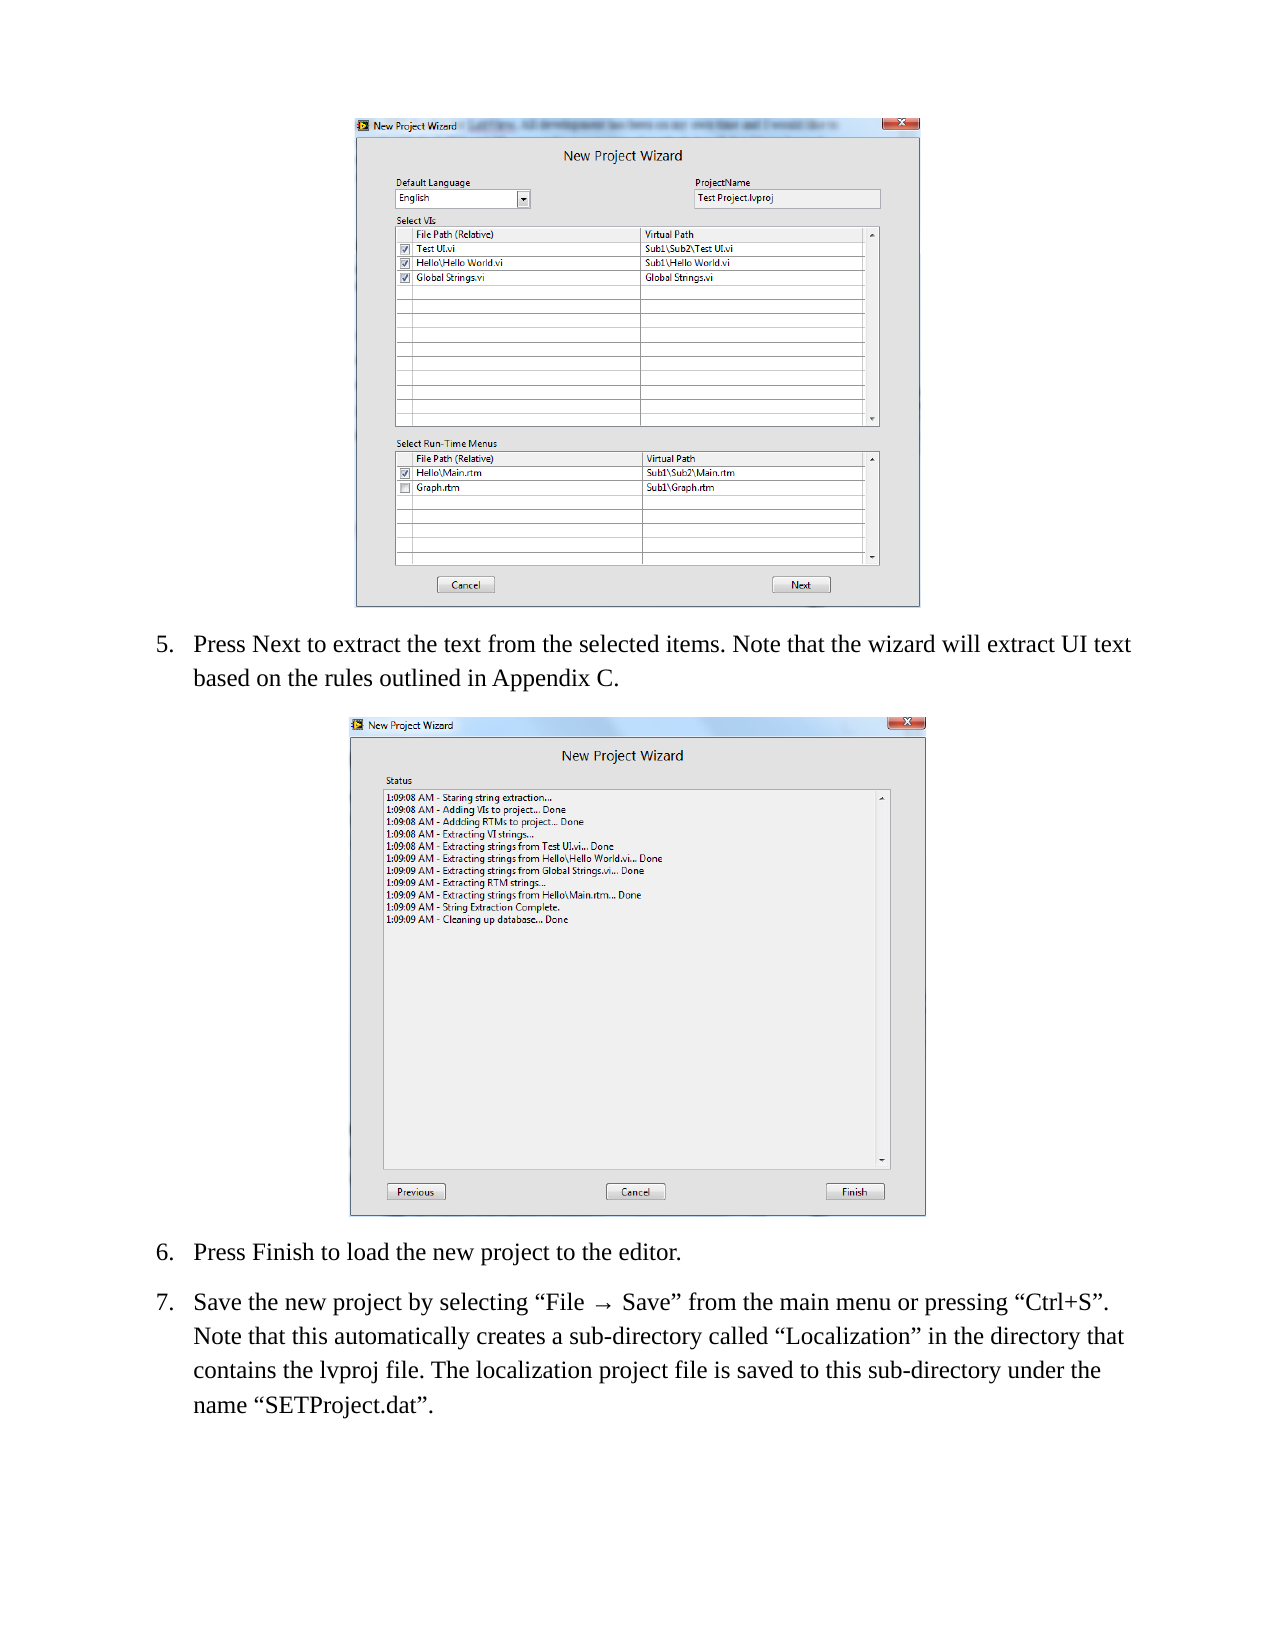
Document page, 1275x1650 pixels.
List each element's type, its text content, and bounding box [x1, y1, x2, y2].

picture [348, 717, 927, 1217]
list Press Next to extract the text from the selected items. Note that the wizard will extract UI text based on the rules outlined in Appendix C. [156, 118, 1157, 692]
list Save the new project by selecting “File → Save” from the main menu or pressing “Ctrl+S”. Note that this automatically creates a sub-directory called “Localization” in the directory that contains the lvproj file. The localization project file is saved to this sub-directory under the name “SETProject.dat”. [156, 1287, 1157, 1419]
list Press Finish to load the new project to the editor. [156, 712, 1157, 1266]
picture [354, 118, 921, 608]
